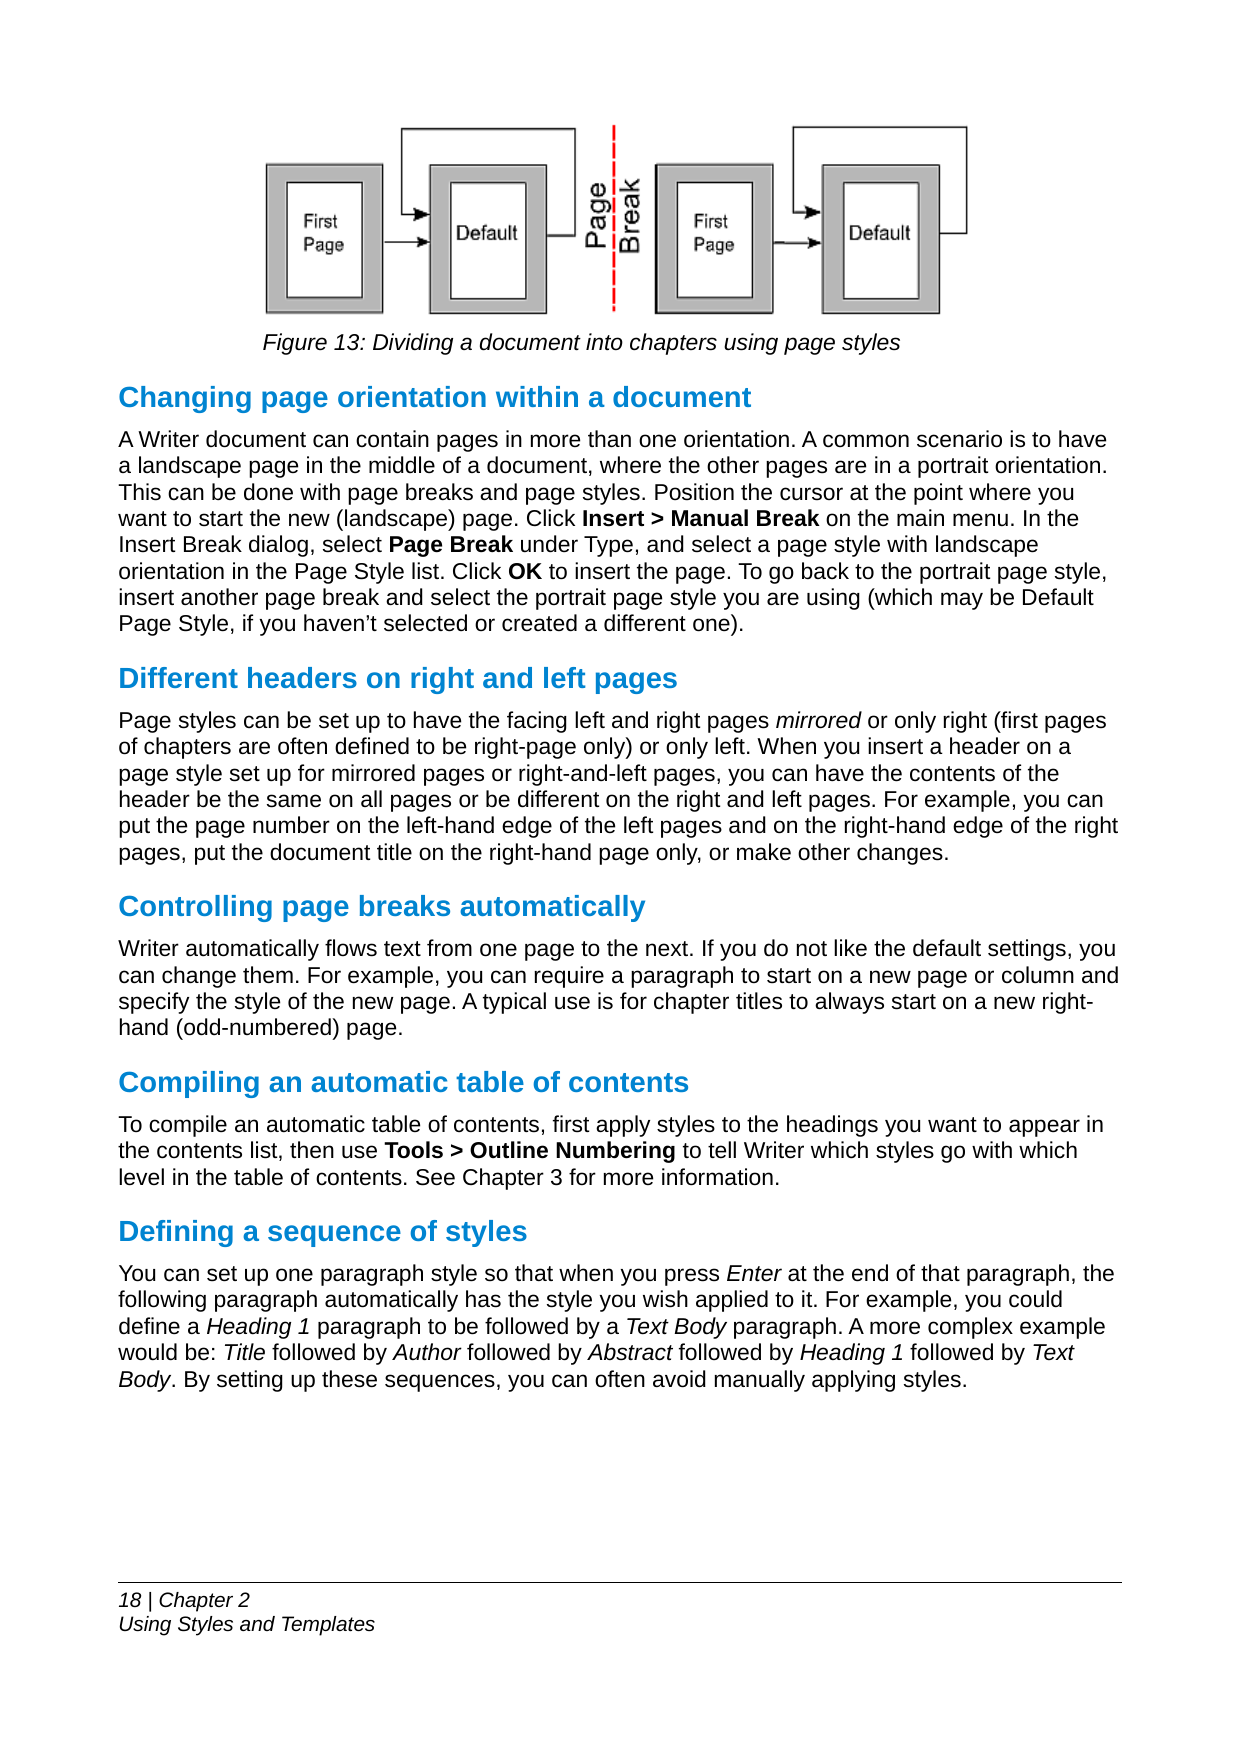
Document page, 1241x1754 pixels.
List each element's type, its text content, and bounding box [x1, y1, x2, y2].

picture [262, 118, 973, 323]
text Figure 33: Dividing a document into chapters using page styles [262, 329, 978, 356]
text Page styles can be set up to have the facing left and right pages mirrored or only right (first pages of chapters are often defined to be right-page only) or only left. When you insert a header on a page style set up for mirrored pages or right-and-left pages, you can have the contents of the header be the same on all pages or be different on the right and left pages. For example, you can put the page number on the left-hand edge of the left pages and on the right-hand edge of the right pages, put the document title on the right-hand page only, or make other changes. [118, 707, 1122, 865]
text Writer automatically flows text from one page to the next. If you do not like the default settings, you can change them. For example, you can require a paragraph to start on a new page or column and specify the style of the new page. A typical use is for chapter titles to always start on a new right-hand (odd-numbered) page. [118, 935, 1122, 1041]
subtitle Compiling an automatic table of contents [118, 1065, 1122, 1098]
subtitle Defining a sequence of styles [118, 1214, 1122, 1248]
text To compile an automatic table of contents, first apply styles to the headings you want to appear in the contents list, then use Tools > Outline Numbering to tell Writer which styles go with which level in the table of contents. See Chapter 3 for more information. [118, 1111, 1122, 1190]
subtitle Changing page orientation within a document [118, 380, 1122, 413]
subtitle Controlling page breaks automatically [118, 889, 1122, 923]
subtitle Different headers on right and left pages [118, 661, 1122, 694]
text You can set up one paragraph style so that when you press Enter at the end of that paragraph, the following paragraph automatically has the style you wish applied to it. For example, you could define a Heading 1 paragraph to be followed by a Text Body paragraph. A more complex example would be: Title followed by Author followed by Abstract followed by Heading 1 followed by Text Body. By setting up these sequences, you can often avoid manually applying styles. [118, 1260, 1122, 1392]
text A Writer document can contain pages in more than one orientation. A common scenario is to have a landscape page in the middle of a document, where the other pages are in a portrait orientation. This can be done with page breaks and page styles. Position the cursor at the point where you want to start the new (landscape) page. Click Insert > Manual Break on the main menu. In the Insert Break dialog, select Page Break under Type, and select a page style with landscape orientation in the Page Style list. Click OK to insert the page. To go back to the portrait page style, insert another page break and select the portrait page style you are using (which may be Default Page Style, if you haven’t selected or created a different one). [118, 426, 1122, 637]
